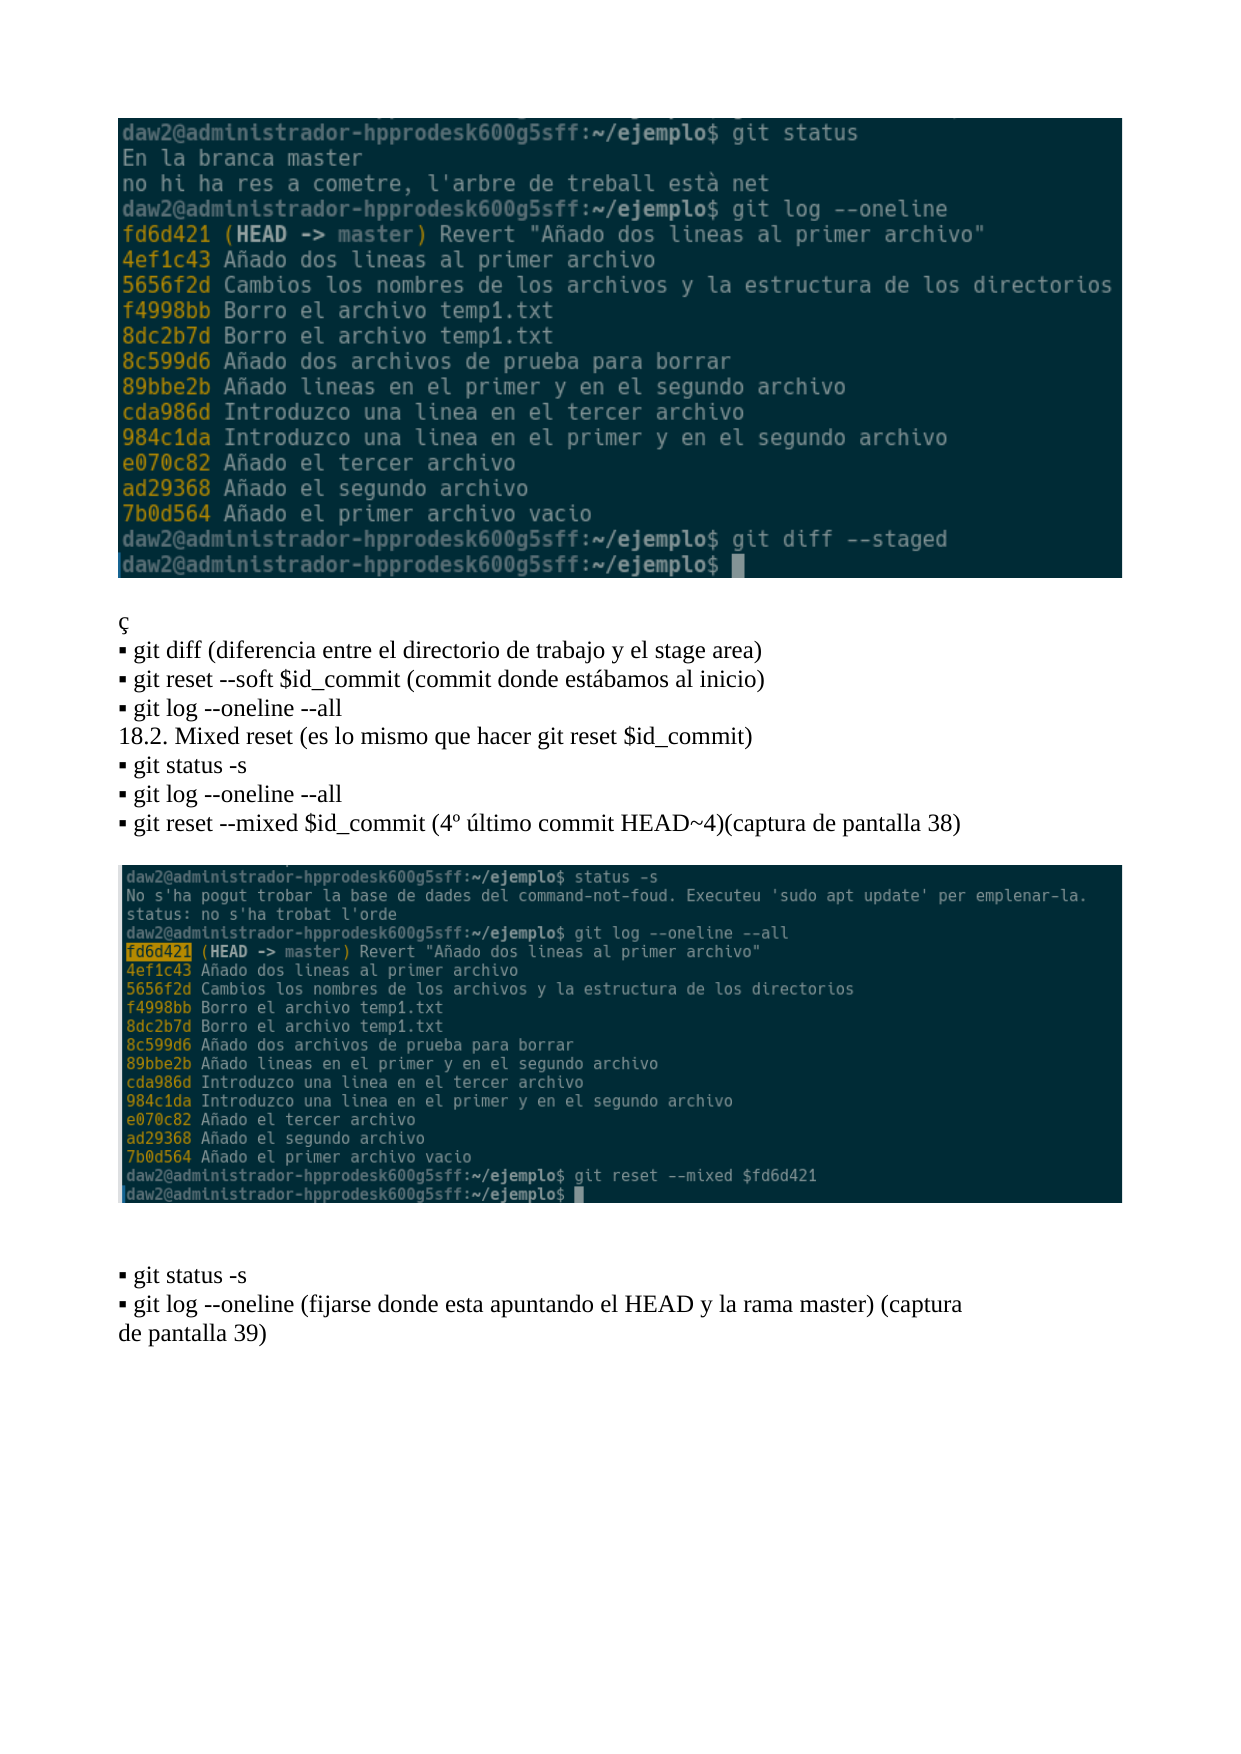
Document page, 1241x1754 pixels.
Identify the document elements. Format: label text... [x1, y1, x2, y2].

picture [123, 200, 133, 216]
picture [721, 408, 730, 419]
picture [632, 280, 641, 292]
picture [454, 331, 477, 343]
picture [614, 874, 619, 882]
picture [670, 179, 680, 191]
picture [595, 950, 601, 957]
picture [614, 1172, 619, 1181]
picture [162, 200, 171, 216]
picture [287, 986, 293, 994]
picture [491, 874, 499, 882]
picture [222, 927, 228, 938]
picture [567, 1098, 573, 1106]
picture [530, 357, 539, 369]
picture [175, 352, 184, 369]
picture [797, 230, 806, 246]
picture [203, 892, 207, 903]
picture [391, 179, 400, 191]
picture [365, 388, 374, 394]
picture [408, 871, 423, 885]
picture [505, 530, 527, 551]
picture [378, 560, 388, 576]
picture [538, 871, 545, 882]
picture [835, 128, 844, 140]
picture [325, 1001, 330, 1013]
picture [240, 179, 247, 191]
picture [390, 1060, 395, 1069]
picture [480, 530, 502, 546]
picture [327, 276, 336, 292]
picture [695, 403, 705, 419]
picture [123, 124, 133, 140]
picture [505, 179, 515, 191]
picture [340, 560, 349, 572]
picture [162, 454, 172, 470]
picture [708, 276, 717, 292]
picture [436, 1042, 442, 1050]
picture [149, 331, 158, 343]
picture [316, 378, 323, 394]
picture [847, 890, 852, 901]
picture [222, 892, 227, 904]
picture [510, 1191, 536, 1203]
picture [259, 1154, 265, 1162]
picture [238, 280, 247, 292]
picture [203, 1020, 218, 1031]
picture [491, 930, 499, 938]
picture [361, 1098, 367, 1106]
picture [658, 388, 666, 394]
picture [187, 327, 197, 343]
picture [759, 280, 768, 292]
picture [593, 563, 604, 568]
picture [473, 1042, 479, 1053]
picture [176, 429, 184, 445]
picture [296, 1062, 302, 1069]
picture [287, 1023, 293, 1031]
picture [306, 1042, 311, 1050]
picture [391, 509, 400, 521]
picture [221, 967, 227, 975]
picture [240, 1154, 246, 1162]
picture [682, 530, 693, 546]
picture [165, 1001, 171, 1013]
picture [389, 230, 401, 242]
picture [187, 302, 210, 318]
picture [594, 280, 603, 292]
picture [391, 352, 400, 369]
picture [442, 327, 450, 343]
picture [577, 1172, 582, 1184]
picture [494, 302, 501, 318]
picture [264, 352, 273, 369]
picture [286, 948, 305, 957]
picture [549, 1042, 554, 1050]
picture [467, 556, 477, 572]
picture [156, 927, 200, 938]
picture [340, 280, 349, 292]
picture [427, 967, 433, 975]
picture [454, 509, 463, 521]
picture [156, 1057, 172, 1069]
picture [416, 484, 425, 496]
picture [305, 1135, 311, 1145]
picture [326, 204, 337, 216]
text de pantalla 39) [118, 1318, 1122, 1347]
picture [1102, 280, 1111, 292]
picture [342, 927, 368, 938]
picture [875, 892, 880, 904]
picture [231, 1113, 237, 1125]
text ▪ git log --oneline (fijarse donde esta apuntando el HEAD y la rama master) (captura [118, 1289, 1122, 1318]
picture [305, 1188, 311, 1199]
picture [231, 964, 237, 975]
picture [505, 484, 514, 496]
picture [175, 255, 184, 267]
picture [251, 556, 261, 572]
picture [389, 967, 395, 978]
picture [340, 306, 349, 318]
picture [1002, 280, 1009, 292]
text ▪ git reset --soft $id_commit (commit donde estábamos al inicio) [118, 664, 1122, 693]
picture [581, 382, 591, 394]
picture [670, 382, 679, 394]
picture [124, 505, 133, 521]
picture [607, 556, 616, 573]
picture [632, 230, 641, 242]
picture [118, 865, 124, 1203]
picture [288, 911, 293, 919]
picture [403, 479, 412, 496]
picture [315, 874, 339, 885]
picture [658, 382, 666, 388]
picture [296, 1042, 302, 1050]
picture [547, 930, 555, 938]
picture [436, 1001, 442, 1013]
picture [176, 175, 184, 191]
picture [340, 204, 349, 216]
picture [784, 530, 794, 546]
picture [302, 280, 311, 292]
picture [543, 280, 552, 292]
picture [519, 357, 527, 368]
picture [187, 479, 197, 496]
picture [362, 1154, 367, 1162]
picture [400, 1002, 405, 1013]
picture [225, 276, 235, 292]
picture [173, 530, 223, 549]
picture [184, 894, 190, 901]
picture [156, 1188, 162, 1199]
picture [212, 930, 218, 938]
picture [581, 407, 591, 419]
picture [501, 1169, 506, 1184]
picture [224, 505, 247, 521]
picture [301, 124, 323, 140]
picture [510, 874, 536, 885]
picture [403, 331, 412, 343]
picture [975, 276, 984, 292]
picture [445, 1039, 451, 1050]
picture [785, 128, 793, 134]
picture [530, 124, 539, 140]
picture [607, 407, 615, 419]
picture [721, 378, 730, 394]
picture [1089, 280, 1098, 292]
picture [212, 1079, 218, 1087]
picture [505, 200, 527, 220]
picture [200, 149, 210, 165]
picture [137, 179, 146, 191]
picture [165, 1076, 171, 1087]
picture [343, 1135, 349, 1143]
picture [834, 230, 858, 242]
picture [671, 225, 679, 242]
picture [530, 407, 540, 419]
picture [643, 534, 681, 551]
picture [371, 1172, 377, 1181]
picture [174, 1095, 181, 1106]
picture [231, 1172, 237, 1181]
picture [671, 407, 679, 419]
picture [380, 1151, 386, 1162]
picture [467, 230, 476, 242]
picture [797, 433, 806, 445]
picture [721, 280, 730, 292]
picture [124, 302, 133, 318]
picture [427, 1188, 433, 1199]
picture [264, 179, 273, 191]
picture [744, 1169, 750, 1183]
picture [651, 1098, 657, 1106]
picture [557, 1060, 562, 1069]
picture [146, 1132, 153, 1143]
picture [441, 433, 451, 445]
picture [443, 458, 451, 470]
picture [540, 1042, 545, 1050]
picture [1051, 280, 1060, 292]
picture [810, 128, 819, 140]
picture [781, 986, 787, 994]
picture [403, 306, 412, 318]
picture [501, 927, 506, 941]
picture [716, 930, 722, 938]
picture [264, 378, 273, 394]
picture [202, 1039, 218, 1050]
picture [753, 983, 759, 994]
picture [494, 484, 501, 496]
picture [277, 930, 284, 938]
picture [287, 874, 293, 882]
picture [259, 964, 265, 975]
picture [937, 433, 946, 445]
picture [569, 124, 577, 140]
picture [556, 530, 565, 546]
picture [595, 874, 601, 882]
picture [718, 983, 722, 994]
picture [950, 280, 959, 292]
picture [222, 1076, 227, 1087]
picture [697, 986, 703, 994]
picture [378, 484, 387, 496]
picture [389, 911, 395, 919]
picture [670, 357, 679, 369]
picture [232, 1023, 237, 1031]
picture [122, 251, 147, 267]
picture [518, 327, 526, 343]
picture [305, 1079, 311, 1087]
picture [722, 357, 730, 369]
picture [754, 1169, 759, 1180]
picture [340, 128, 349, 140]
picture [669, 986, 675, 994]
picture [287, 890, 291, 901]
picture [124, 429, 133, 445]
picture [305, 927, 311, 938]
picture [136, 479, 146, 496]
picture [455, 871, 461, 882]
picture [455, 251, 463, 267]
picture [162, 175, 171, 191]
picture [570, 505, 578, 521]
picture [124, 225, 133, 242]
picture [380, 1039, 386, 1050]
picture [302, 331, 311, 343]
picture [252, 331, 260, 343]
picture [491, 1172, 499, 1181]
picture [415, 124, 452, 140]
picture [940, 892, 946, 904]
picture [837, 986, 843, 994]
picture [548, 1076, 554, 1087]
picture [276, 458, 285, 470]
picture [581, 225, 590, 242]
picture [417, 1135, 423, 1143]
picture [276, 331, 285, 343]
picture [556, 382, 565, 398]
picture [732, 554, 744, 578]
picture [212, 964, 218, 975]
picture [136, 128, 160, 140]
picture [391, 560, 401, 576]
picture [187, 505, 211, 521]
picture [454, 433, 464, 445]
picture [911, 230, 920, 242]
picture [259, 1023, 265, 1031]
picture [697, 1095, 703, 1106]
picture [353, 986, 358, 994]
picture [223, 1095, 227, 1106]
picture [568, 280, 578, 292]
picture [886, 276, 895, 292]
picture [1039, 276, 1047, 292]
picture [429, 509, 438, 521]
picture [352, 382, 362, 394]
picture [136, 403, 146, 419]
picture [287, 1006, 293, 1013]
picture [408, 1169, 423, 1184]
picture [505, 357, 514, 373]
picture [694, 534, 706, 546]
picture [289, 534, 298, 546]
picture [746, 179, 756, 191]
picture [983, 892, 1002, 904]
picture [657, 433, 667, 449]
picture [543, 327, 552, 343]
picture [576, 930, 582, 941]
picture [391, 534, 401, 551]
picture [618, 204, 630, 216]
picture [899, 429, 908, 445]
picture [124, 378, 133, 394]
picture [315, 1079, 320, 1087]
picture [149, 225, 158, 242]
picture [480, 331, 489, 347]
picture [532, 382, 539, 394]
picture [688, 950, 694, 957]
picture [202, 1151, 218, 1162]
picture [445, 1188, 451, 1199]
picture [379, 179, 387, 191]
picture [436, 1191, 442, 1199]
picture [259, 1135, 265, 1143]
picture [184, 1020, 190, 1031]
picture [258, 927, 274, 938]
picture [828, 894, 834, 901]
picture [251, 357, 260, 369]
picture [276, 530, 285, 546]
picture [746, 280, 756, 292]
picture [128, 1095, 134, 1106]
picture [849, 280, 857, 292]
picture [683, 407, 692, 419]
picture [200, 276, 209, 292]
picture [623, 1058, 627, 1068]
picture [399, 986, 405, 994]
picture [454, 230, 464, 242]
picture [389, 1169, 396, 1181]
picture [544, 429, 552, 445]
picture [352, 1042, 358, 1050]
picture [156, 1098, 162, 1106]
picture [342, 1188, 368, 1199]
picture [483, 890, 489, 901]
picture [464, 945, 470, 957]
picture [251, 458, 260, 470]
picture [530, 530, 539, 546]
picture [226, 429, 234, 445]
picture [128, 1079, 134, 1087]
picture [657, 407, 667, 419]
picture [886, 204, 895, 216]
picture [305, 871, 311, 882]
picture [543, 509, 552, 521]
picture [249, 1191, 255, 1199]
picture [445, 927, 451, 938]
picture [327, 255, 336, 267]
picture [684, 357, 692, 369]
picture [302, 458, 311, 470]
picture [593, 131, 604, 136]
picture [146, 1095, 153, 1106]
picture [474, 1079, 479, 1087]
picture [203, 1076, 208, 1087]
picture [333, 894, 339, 901]
picture [135, 302, 147, 318]
picture [162, 276, 171, 292]
picture [505, 124, 527, 144]
picture [408, 1154, 414, 1162]
picture [557, 927, 563, 941]
picture [861, 433, 870, 445]
picture [200, 378, 210, 394]
picture [556, 230, 565, 242]
picture [315, 433, 323, 445]
picture [530, 200, 539, 216]
picture [510, 930, 536, 941]
picture [352, 484, 362, 496]
picture [862, 230, 870, 241]
picture [632, 1098, 638, 1106]
picture [391, 458, 400, 470]
picture [365, 124, 374, 140]
picture [734, 382, 743, 394]
picture [124, 484, 133, 496]
text ▪ git log --oneline --all [118, 693, 1122, 721]
picture [464, 1079, 470, 1087]
picture [156, 1132, 162, 1143]
picture [556, 124, 565, 140]
picture [240, 871, 246, 882]
picture [567, 1057, 573, 1069]
picture [547, 1172, 555, 1181]
picture [464, 1154, 470, 1162]
picture [146, 1079, 153, 1087]
picture [264, 454, 273, 470]
picture [212, 874, 218, 882]
picture [270, 1151, 274, 1162]
picture [249, 1172, 255, 1181]
picture [530, 306, 540, 318]
picture [797, 378, 806, 394]
picture [480, 124, 502, 140]
picture [377, 225, 387, 242]
picture [501, 871, 506, 885]
picture [200, 175, 209, 191]
picture [657, 352, 667, 369]
picture [442, 378, 450, 394]
picture [556, 509, 565, 521]
picture [479, 276, 489, 292]
picture [325, 1020, 329, 1031]
picture [251, 255, 260, 267]
picture [504, 382, 515, 394]
picture [446, 1169, 451, 1180]
picture [543, 179, 553, 191]
picture [302, 407, 311, 419]
picture [505, 226, 513, 242]
picture [632, 378, 641, 394]
picture [569, 403, 577, 419]
picture [438, 1095, 442, 1106]
picture [162, 302, 171, 318]
picture [404, 230, 412, 242]
picture [481, 382, 489, 394]
picture [378, 302, 387, 318]
picture [530, 556, 539, 572]
picture [301, 556, 323, 572]
picture [467, 407, 476, 419]
picture [621, 357, 628, 369]
picture [492, 1079, 498, 1087]
picture [454, 534, 463, 546]
picture [575, 1187, 583, 1203]
picture [632, 255, 641, 267]
picture [276, 556, 285, 572]
picture [494, 327, 501, 343]
picture [688, 983, 694, 994]
picture [212, 945, 218, 957]
picture [371, 1023, 395, 1034]
picture [276, 357, 285, 369]
picture [127, 943, 191, 961]
picture [893, 894, 899, 901]
picture [505, 407, 514, 419]
picture [823, 530, 831, 546]
picture [147, 911, 153, 919]
picture [371, 964, 375, 975]
picture [494, 230, 501, 242]
picture [773, 986, 778, 994]
picture [403, 382, 412, 394]
picture [748, 530, 755, 546]
picture [184, 1098, 190, 1106]
picture [913, 429, 920, 445]
picture [324, 967, 330, 975]
picture [376, 1004, 395, 1016]
picture [790, 1169, 796, 1181]
picture [759, 175, 768, 191]
picture [221, 945, 227, 957]
picture [343, 1023, 349, 1031]
picture [265, 433, 273, 445]
picture [391, 407, 400, 419]
picture [162, 403, 171, 419]
picture [510, 1172, 536, 1184]
picture [632, 930, 638, 941]
picture [643, 560, 681, 576]
picture [162, 556, 223, 575]
picture [222, 871, 228, 882]
picture [759, 230, 768, 242]
picture [259, 890, 264, 901]
picture [810, 1169, 815, 1181]
picture [607, 276, 616, 292]
picture [354, 153, 362, 165]
picture [328, 149, 336, 165]
picture [203, 927, 209, 938]
picture [875, 433, 882, 445]
picture [939, 230, 946, 242]
picture [203, 1001, 209, 1013]
picture [149, 276, 158, 292]
text ▪ git log --oneline --all [118, 779, 1122, 808]
picture [734, 429, 743, 445]
picture [543, 560, 552, 572]
picture [607, 251, 616, 267]
picture [835, 382, 844, 394]
picture [174, 964, 182, 975]
picture [162, 149, 171, 165]
picture [467, 484, 476, 496]
picture [492, 509, 501, 521]
picture [605, 983, 609, 994]
picture [419, 225, 424, 246]
picture [619, 225, 628, 242]
picture [773, 382, 781, 394]
picture [267, 948, 274, 956]
picture [297, 1023, 302, 1031]
picture [874, 534, 882, 546]
picture [306, 1116, 311, 1125]
picture [594, 179, 603, 191]
picture [175, 1020, 181, 1031]
picture [389, 871, 396, 882]
picture [404, 534, 412, 546]
picture [587, 1170, 591, 1181]
picture [276, 509, 285, 521]
picture [505, 458, 514, 470]
picture [950, 230, 959, 242]
picture [268, 967, 274, 975]
picture [547, 1191, 555, 1199]
picture [315, 327, 323, 343]
picture [278, 908, 283, 918]
picture [315, 986, 321, 994]
picture [124, 327, 146, 343]
picture [378, 280, 387, 292]
picture [633, 1057, 638, 1069]
picture [913, 200, 920, 216]
picture [695, 382, 705, 394]
picture [202, 1113, 209, 1124]
picture [156, 983, 162, 994]
picture [251, 403, 259, 419]
picture [454, 204, 463, 216]
picture [352, 357, 362, 369]
picture [315, 302, 323, 318]
picture [123, 556, 133, 572]
picture [708, 230, 718, 242]
picture [405, 357, 412, 369]
picture [137, 1020, 143, 1031]
picture [231, 930, 237, 938]
picture [799, 530, 806, 546]
picture [367, 505, 374, 521]
picture [378, 458, 387, 470]
picture [340, 484, 349, 496]
picture [231, 1039, 237, 1050]
picture [518, 484, 527, 496]
picture [455, 1077, 460, 1087]
picture [427, 871, 433, 882]
picture [149, 378, 159, 394]
picture [811, 230, 819, 242]
picture [467, 124, 477, 140]
picture [146, 1023, 153, 1031]
picture [400, 967, 405, 975]
picture [361, 967, 367, 975]
picture [156, 1039, 162, 1050]
picture [661, 986, 666, 994]
picture [352, 458, 362, 470]
picture [165, 1132, 171, 1143]
picture [378, 128, 388, 144]
picture [162, 378, 185, 394]
picture [594, 255, 603, 267]
picture [568, 433, 578, 449]
picture [240, 927, 246, 938]
picture [734, 230, 743, 242]
picture [408, 945, 414, 957]
picture [187, 378, 197, 394]
picture [367, 357, 374, 369]
picture [399, 1098, 405, 1106]
picture [221, 1154, 227, 1162]
picture [136, 357, 146, 369]
picture [1026, 280, 1035, 292]
picture [809, 986, 815, 994]
picture [164, 1169, 200, 1183]
picture [820, 986, 825, 994]
picture [251, 382, 260, 394]
picture [454, 458, 463, 470]
picture [324, 1135, 330, 1143]
picture [371, 874, 377, 882]
picture [315, 1098, 321, 1106]
picture [784, 382, 793, 394]
picture [251, 200, 261, 216]
picture [269, 1132, 273, 1143]
picture [429, 175, 438, 191]
picture [380, 908, 386, 919]
picture [315, 930, 339, 941]
picture [568, 255, 578, 267]
picture [146, 983, 153, 994]
picture [455, 950, 461, 957]
picture [529, 1042, 535, 1050]
picture [492, 458, 501, 470]
picture [327, 407, 336, 419]
picture [607, 357, 616, 369]
picture [326, 560, 337, 572]
picture [417, 429, 425, 445]
picture [315, 1172, 339, 1184]
picture [315, 1135, 321, 1143]
picture [557, 1188, 563, 1203]
picture [187, 429, 197, 445]
picture [797, 124, 806, 140]
picture [149, 454, 158, 470]
picture [354, 509, 362, 521]
picture [380, 1169, 386, 1181]
picture [682, 556, 692, 572]
picture [480, 175, 489, 191]
picture [377, 509, 388, 521]
picture [538, 927, 545, 938]
picture [289, 429, 298, 445]
picture [287, 1098, 293, 1106]
picture [276, 382, 285, 394]
picture [436, 894, 442, 901]
picture [427, 890, 433, 901]
picture [175, 505, 184, 521]
picture [494, 378, 501, 394]
picture [137, 930, 154, 938]
picture [276, 124, 285, 140]
picture [595, 1170, 600, 1181]
picture [734, 534, 743, 551]
picture [430, 433, 438, 445]
picture [289, 204, 298, 216]
picture [759, 200, 768, 216]
picture [549, 1061, 554, 1069]
picture [607, 175, 616, 191]
picture [594, 357, 603, 373]
picture [442, 357, 450, 369]
picture [277, 1172, 284, 1181]
picture [251, 153, 260, 165]
picture [161, 530, 171, 546]
picture [333, 1132, 339, 1143]
picture [371, 930, 377, 938]
picture [289, 128, 298, 140]
picture [164, 1188, 200, 1201]
picture [287, 1114, 292, 1125]
picture [173, 200, 223, 219]
picture [699, 1170, 703, 1181]
picture [884, 889, 890, 901]
picture [343, 908, 347, 919]
picture [162, 225, 185, 242]
picture [443, 509, 450, 521]
picture [128, 1057, 134, 1069]
picture [886, 433, 895, 445]
picture [822, 429, 832, 445]
picture [296, 911, 302, 919]
picture [886, 530, 895, 546]
picture [824, 230, 831, 242]
picture [594, 230, 603, 242]
picture [187, 403, 209, 419]
picture [416, 967, 424, 975]
picture [483, 964, 488, 975]
picture [645, 255, 654, 267]
picture [165, 1039, 171, 1050]
picture [645, 175, 654, 191]
picture [184, 1001, 191, 1013]
picture [238, 560, 247, 572]
picture [231, 874, 237, 882]
picture [315, 911, 321, 919]
picture [429, 382, 438, 394]
picture [801, 983, 805, 994]
picture [454, 179, 463, 191]
picture [174, 1076, 181, 1087]
picture [660, 889, 666, 901]
picture [734, 204, 743, 220]
picture [556, 556, 565, 572]
picture [583, 280, 590, 292]
picture [899, 200, 908, 216]
picture [209, 1057, 217, 1069]
picture [492, 280, 502, 292]
picture [605, 871, 609, 882]
picture [823, 124, 831, 140]
picture [213, 179, 222, 191]
picture [716, 945, 720, 957]
picture [480, 255, 489, 271]
picture [203, 1169, 209, 1181]
picture [251, 429, 260, 445]
picture [415, 530, 452, 546]
picture [783, 1170, 787, 1181]
picture [231, 1191, 237, 1199]
picture [137, 1057, 143, 1069]
picture [302, 306, 311, 318]
picture [583, 433, 590, 445]
picture [568, 230, 578, 242]
picture [380, 1098, 386, 1106]
picture [427, 1042, 433, 1050]
picture [174, 983, 181, 994]
picture [530, 331, 539, 343]
picture [175, 403, 184, 419]
picture [326, 534, 337, 546]
picture [258, 871, 274, 882]
picture [156, 1076, 162, 1087]
picture [306, 1098, 311, 1106]
picture [353, 251, 361, 267]
picture [184, 1076, 190, 1087]
picture [683, 382, 692, 398]
picture [342, 871, 368, 882]
picture [441, 484, 451, 496]
picture [538, 892, 563, 901]
picture [212, 986, 228, 994]
picture [287, 930, 293, 938]
picture [315, 1002, 319, 1012]
picture [607, 200, 616, 218]
picture [127, 1169, 134, 1181]
picture [128, 1135, 134, 1143]
picture [137, 153, 146, 165]
picture [430, 280, 438, 292]
picture [595, 927, 600, 938]
picture [429, 458, 438, 470]
picture [643, 128, 680, 144]
picture [203, 1095, 208, 1106]
picture [203, 871, 209, 882]
picture [408, 1188, 423, 1203]
picture [427, 1098, 433, 1106]
picture [340, 153, 349, 165]
picture [518, 302, 526, 318]
picture [259, 1039, 265, 1050]
picture [708, 124, 718, 144]
picture [725, 1098, 731, 1106]
picture [633, 175, 641, 191]
picture [137, 1191, 154, 1199]
picture [201, 225, 209, 242]
picture [268, 1079, 274, 1087]
picture [268, 1042, 274, 1050]
picture [494, 179, 501, 191]
picture [505, 556, 527, 576]
picture [136, 276, 146, 292]
picture [539, 1098, 545, 1106]
picture [249, 874, 255, 882]
picture [327, 179, 336, 191]
picture [324, 986, 340, 994]
picture [418, 1042, 423, 1050]
picture [221, 1135, 227, 1143]
picture [520, 1039, 526, 1050]
picture [378, 327, 387, 343]
picture [568, 1042, 573, 1050]
picture [314, 179, 323, 191]
picture [276, 255, 285, 267]
picture [175, 458, 184, 470]
picture [391, 433, 400, 445]
picture [250, 280, 261, 292]
picture [696, 175, 704, 191]
picture [162, 327, 171, 343]
picture [586, 871, 591, 882]
picture [710, 403, 717, 419]
picture [136, 560, 160, 572]
picture [334, 1154, 339, 1162]
picture [502, 1079, 507, 1087]
picture [175, 302, 184, 318]
picture [695, 230, 705, 242]
picture [569, 200, 577, 216]
picture [124, 276, 133, 292]
picture [378, 357, 387, 369]
picture [447, 890, 451, 901]
picture [482, 1098, 498, 1106]
picture [481, 454, 488, 470]
picture [264, 534, 273, 546]
picture [278, 276, 285, 292]
picture [416, 357, 425, 369]
picture [302, 433, 311, 445]
picture [380, 871, 386, 882]
picture [371, 1191, 377, 1199]
picture [873, 204, 882, 216]
picture [269, 1057, 274, 1069]
picture [378, 407, 387, 419]
picture [258, 1188, 274, 1199]
picture [538, 1169, 545, 1181]
picture [623, 930, 629, 938]
picture [353, 280, 362, 292]
picture [222, 1023, 227, 1031]
picture [302, 509, 311, 521]
picture [436, 1154, 442, 1162]
picture [543, 534, 552, 546]
picture [441, 407, 451, 419]
picture [418, 1020, 423, 1031]
picture [399, 1079, 405, 1087]
picture [542, 225, 553, 242]
picture [127, 964, 144, 975]
picture [313, 230, 325, 240]
picture [361, 986, 367, 994]
picture [137, 1042, 143, 1050]
picture [567, 986, 573, 994]
picture [224, 352, 247, 369]
picture [305, 1169, 311, 1181]
picture [399, 1188, 405, 1199]
picture [156, 1001, 162, 1013]
picture [124, 352, 133, 369]
picture [136, 505, 171, 521]
picture [365, 230, 374, 242]
picture [365, 484, 374, 500]
picture [378, 534, 388, 551]
picture [147, 964, 153, 975]
picture [224, 251, 247, 267]
picture [222, 1169, 228, 1181]
picture [725, 930, 731, 938]
picture [492, 407, 502, 419]
picture [238, 225, 248, 242]
picture [937, 280, 946, 292]
picture [607, 124, 616, 141]
picture [797, 280, 806, 292]
picture [467, 382, 476, 398]
picture [226, 200, 247, 216]
picture [670, 948, 675, 957]
picture [583, 255, 590, 267]
picture [372, 911, 377, 919]
picture [685, 230, 692, 242]
picture [480, 556, 502, 572]
picture [264, 128, 273, 140]
picture [354, 306, 362, 318]
picture [187, 454, 197, 470]
picture [323, 948, 330, 957]
picture [784, 433, 794, 449]
picture [669, 1098, 675, 1106]
picture [633, 889, 638, 901]
picture [297, 1154, 302, 1162]
picture [314, 357, 324, 369]
picture [848, 128, 857, 140]
picture [222, 1004, 227, 1013]
picture [467, 454, 476, 470]
picture [618, 560, 630, 572]
picture [174, 1113, 181, 1125]
picture [717, 1098, 722, 1106]
picture [734, 128, 743, 144]
picture [467, 433, 476, 445]
picture [340, 382, 349, 394]
picture [494, 255, 501, 267]
picture [480, 306, 489, 322]
picture [301, 200, 323, 216]
picture [759, 382, 768, 394]
picture [305, 949, 311, 957]
picture [900, 230, 908, 242]
picture [137, 1095, 143, 1106]
picture [225, 327, 247, 343]
picture [149, 251, 158, 267]
picture [326, 128, 337, 140]
picture [365, 530, 374, 546]
picture [340, 407, 349, 419]
picture [123, 454, 147, 470]
picture [455, 1188, 461, 1199]
picture [694, 204, 706, 216]
picture [264, 251, 273, 267]
picture [343, 983, 349, 994]
picture [632, 556, 640, 576]
picture [136, 378, 146, 394]
picture [128, 1113, 144, 1125]
picture [371, 1079, 377, 1087]
picture [511, 967, 517, 975]
picture [501, 1188, 506, 1203]
picture [399, 871, 405, 882]
picture [340, 331, 349, 343]
picture [530, 280, 539, 292]
picture [467, 200, 476, 216]
picture [479, 357, 489, 369]
picture [547, 874, 555, 882]
picture [903, 890, 908, 901]
picture [530, 175, 539, 191]
picture [800, 889, 806, 901]
picture [186, 251, 198, 267]
picture [127, 871, 134, 882]
picture [481, 505, 489, 521]
picture [454, 407, 464, 419]
picture [227, 227, 232, 246]
picture [314, 255, 324, 267]
picture [698, 948, 703, 957]
picture [327, 433, 336, 445]
picture [333, 967, 339, 975]
picture [296, 894, 302, 901]
picture [321, 1154, 330, 1162]
picture [184, 964, 190, 975]
picture [302, 153, 311, 165]
picture [621, 251, 628, 267]
picture [259, 1098, 265, 1106]
picture [184, 983, 190, 994]
picture [367, 251, 374, 267]
picture [530, 433, 540, 445]
picture [136, 204, 160, 216]
picture [623, 986, 629, 994]
picture [763, 930, 769, 938]
picture [614, 1098, 619, 1109]
picture [455, 967, 461, 975]
picture [156, 871, 200, 882]
picture [810, 433, 819, 445]
picture [123, 530, 160, 546]
picture [632, 530, 640, 551]
picture [232, 1098, 237, 1106]
picture [391, 1114, 395, 1125]
picture [334, 1116, 339, 1125]
picture [315, 479, 323, 496]
picture [380, 1079, 386, 1087]
picture [342, 1169, 368, 1181]
picture [400, 1020, 404, 1031]
picture [404, 204, 412, 216]
picture [683, 433, 692, 445]
picture [389, 983, 395, 994]
picture [643, 204, 681, 220]
picture [407, 1060, 418, 1069]
picture [596, 429, 629, 445]
picture [467, 530, 476, 546]
picture [200, 352, 209, 369]
picture [408, 1098, 414, 1106]
picture [315, 153, 323, 165]
picture [136, 1001, 144, 1013]
picture [404, 560, 412, 572]
picture [436, 945, 450, 957]
picture [221, 1118, 227, 1125]
text 18.2. Mixed reset (es lo mismo que hacer git reset $id_commit) [118, 721, 1122, 750]
picture [391, 484, 400, 496]
picture [683, 179, 692, 191]
picture [694, 560, 706, 572]
picture [581, 509, 590, 521]
picture [454, 306, 477, 318]
picture [491, 1191, 499, 1199]
picture [128, 1151, 134, 1162]
picture [289, 560, 298, 572]
picture [543, 403, 552, 419]
picture [315, 945, 321, 957]
picture [367, 458, 374, 470]
picture [391, 382, 400, 394]
picture [651, 986, 657, 994]
picture [861, 280, 870, 292]
picture [539, 989, 544, 997]
picture [727, 946, 731, 957]
picture [251, 530, 261, 546]
picture [289, 280, 298, 292]
picture [251, 225, 287, 242]
picture [473, 1060, 478, 1069]
picture [187, 276, 197, 292]
picture [264, 505, 273, 521]
picture [467, 352, 476, 369]
picture [623, 948, 627, 959]
picture [166, 1095, 171, 1106]
picture [614, 890, 619, 901]
picture [221, 1062, 227, 1069]
picture [165, 967, 171, 975]
picture [240, 1188, 246, 1199]
picture [365, 175, 374, 191]
picture [200, 479, 209, 496]
picture [265, 306, 273, 318]
picture [258, 1169, 274, 1181]
picture [899, 534, 908, 546]
picture [240, 1023, 246, 1031]
picture [569, 175, 577, 191]
picture [455, 1042, 461, 1050]
picture [124, 179, 133, 191]
picture [682, 200, 692, 216]
picture [136, 225, 146, 242]
picture [937, 530, 946, 546]
text ▪ git status -s [118, 1260, 1122, 1289]
picture [641, 1095, 647, 1106]
picture [372, 1135, 377, 1143]
picture [302, 251, 311, 267]
picture [240, 1098, 246, 1106]
picture [399, 890, 405, 901]
picture [389, 1042, 395, 1050]
picture [365, 433, 374, 445]
picture [924, 204, 933, 216]
picture [465, 967, 470, 975]
picture [251, 509, 260, 521]
picture [1033, 894, 1039, 901]
picture [404, 128, 412, 140]
picture [633, 948, 638, 957]
picture [340, 534, 349, 546]
picture [231, 893, 237, 901]
picture [297, 1004, 302, 1013]
picture [296, 1135, 302, 1143]
picture [127, 1188, 134, 1199]
picture [405, 458, 412, 470]
picture [576, 1079, 582, 1087]
picture [492, 945, 498, 957]
picture [618, 128, 630, 140]
picture [187, 352, 197, 369]
picture [408, 1042, 414, 1053]
picture [212, 911, 218, 919]
picture [231, 1058, 237, 1069]
picture [642, 983, 647, 994]
picture [658, 280, 666, 292]
picture [200, 251, 209, 267]
picture [314, 407, 323, 419]
picture [556, 200, 565, 216]
picture [333, 1060, 338, 1069]
picture [621, 276, 628, 292]
picture [361, 1079, 367, 1087]
picture [240, 1079, 246, 1087]
picture [265, 331, 273, 343]
picture [362, 1002, 367, 1013]
picture [454, 560, 463, 572]
picture [138, 908, 143, 918]
picture [391, 204, 401, 220]
picture [651, 893, 657, 901]
picture [924, 534, 934, 546]
picture [585, 986, 591, 994]
picture [708, 200, 718, 220]
picture [324, 1039, 330, 1050]
picture [174, 1039, 181, 1050]
picture [240, 967, 246, 975]
picture [632, 357, 641, 369]
picture [249, 908, 255, 919]
picture [146, 1039, 153, 1050]
picture [680, 1098, 685, 1106]
picture [697, 357, 705, 369]
picture [128, 1039, 134, 1050]
picture [544, 255, 552, 267]
picture [343, 1076, 347, 1087]
picture [645, 280, 654, 292]
picture [203, 964, 209, 974]
picture [557, 1169, 563, 1183]
picture [797, 204, 806, 216]
picture [324, 908, 329, 919]
picture [224, 378, 247, 394]
picture [187, 225, 197, 242]
picture [128, 983, 134, 994]
picture [324, 1079, 330, 1087]
picture [506, 251, 540, 267]
picture [224, 479, 247, 496]
picture [352, 1118, 358, 1125]
picture [734, 407, 743, 419]
picture [810, 280, 819, 292]
picture [683, 280, 692, 297]
picture [467, 505, 476, 521]
picture [669, 930, 675, 938]
picture [619, 407, 629, 419]
picture [593, 207, 604, 212]
picture [173, 124, 223, 143]
picture [327, 357, 336, 369]
picture [340, 433, 349, 445]
picture [276, 306, 285, 318]
picture [380, 1113, 385, 1125]
picture [465, 1098, 470, 1106]
picture [436, 930, 442, 938]
picture [721, 230, 730, 242]
picture [226, 403, 234, 419]
picture [578, 1095, 582, 1106]
picture [238, 128, 247, 140]
picture [231, 983, 237, 994]
picture [203, 911, 208, 919]
picture [362, 1116, 367, 1125]
picture [493, 1042, 498, 1050]
picture [772, 1169, 777, 1179]
picture [175, 327, 185, 343]
picture [352, 1154, 358, 1162]
picture [441, 280, 451, 292]
picture [735, 890, 740, 901]
picture [595, 407, 603, 419]
picture [338, 230, 362, 242]
picture [633, 407, 641, 419]
picture [530, 509, 540, 521]
picture [518, 382, 527, 394]
picture [708, 556, 717, 576]
picture [441, 255, 451, 267]
picture [259, 911, 265, 919]
picture [340, 509, 349, 525]
picture [365, 306, 374, 318]
picture [725, 986, 731, 994]
picture [324, 1098, 330, 1106]
picture [380, 1060, 386, 1072]
picture [962, 230, 971, 242]
picture [203, 1188, 209, 1199]
picture [429, 357, 438, 369]
picture [708, 179, 717, 191]
picture [682, 124, 692, 140]
picture [165, 1020, 172, 1031]
picture [238, 153, 247, 165]
picture [212, 1191, 218, 1199]
picture [137, 1172, 154, 1181]
picture [276, 200, 285, 216]
picture [305, 908, 311, 919]
picture [146, 1001, 153, 1013]
picture [371, 1098, 377, 1106]
picture [251, 484, 260, 496]
picture [479, 230, 489, 242]
picture [226, 556, 235, 572]
picture [361, 894, 367, 901]
picture [200, 433, 210, 445]
picture [225, 153, 235, 165]
picture [137, 1132, 143, 1143]
picture [288, 153, 299, 165]
picture [505, 509, 514, 521]
picture [378, 433, 387, 445]
picture [365, 382, 373, 388]
picture [202, 1057, 209, 1068]
picture [465, 986, 470, 994]
picture [353, 1076, 357, 1087]
picture [380, 927, 386, 938]
picture [405, 509, 412, 521]
picture [835, 433, 844, 445]
picture [399, 1169, 405, 1181]
picture [128, 889, 134, 901]
picture [287, 1154, 293, 1165]
picture [162, 124, 171, 140]
text ç [118, 606, 1122, 635]
picture [339, 179, 362, 191]
picture [277, 1191, 284, 1199]
picture [594, 382, 603, 394]
picture [165, 911, 171, 919]
picture [924, 276, 933, 292]
picture [567, 950, 573, 957]
picture [543, 357, 553, 369]
picture [990, 276, 997, 292]
picture [264, 204, 273, 216]
picture [157, 964, 162, 975]
picture [416, 403, 425, 419]
picture [137, 1151, 162, 1162]
picture [437, 967, 442, 975]
picture [156, 1113, 171, 1125]
picture [614, 986, 619, 994]
picture [416, 306, 425, 318]
picture [822, 382, 832, 394]
picture [454, 280, 463, 292]
picture [899, 280, 908, 292]
picture [645, 230, 654, 242]
picture [365, 331, 374, 343]
picture [557, 1042, 563, 1050]
picture [427, 986, 433, 994]
picture [632, 124, 640, 144]
picture [695, 433, 705, 445]
picture [238, 407, 247, 419]
picture [315, 505, 323, 521]
picture [576, 889, 582, 901]
picture [408, 1079, 414, 1087]
picture [543, 204, 552, 216]
picture [408, 927, 423, 941]
picture [455, 986, 461, 994]
picture [174, 1001, 181, 1013]
picture [643, 946, 647, 957]
picture [727, 1170, 731, 1181]
picture [569, 530, 577, 546]
picture [583, 179, 590, 191]
picture [276, 407, 285, 419]
picture [354, 331, 362, 343]
picture [442, 302, 450, 318]
picture [618, 534, 630, 546]
picture [249, 1076, 255, 1087]
picture [605, 1060, 610, 1069]
picture [759, 433, 768, 445]
picture [455, 927, 461, 938]
picture [124, 149, 133, 165]
picture [389, 927, 396, 938]
picture [455, 1169, 460, 1181]
picture [650, 948, 661, 956]
picture [748, 124, 755, 140]
picture [619, 179, 628, 191]
picture [149, 352, 158, 369]
picture [1078, 276, 1086, 292]
picture [156, 1020, 162, 1031]
picture [759, 124, 768, 140]
picture [427, 1169, 433, 1181]
picture [415, 556, 452, 572]
picture [276, 433, 285, 445]
picture [277, 1060, 282, 1069]
picture [302, 484, 311, 496]
picture [593, 537, 604, 542]
picture [124, 407, 133, 419]
picture [365, 407, 374, 419]
picture [175, 276, 184, 292]
picture [378, 204, 388, 220]
picture [468, 179, 476, 191]
picture [632, 200, 640, 220]
picture [772, 276, 780, 292]
text ▪ git status -s [118, 750, 1122, 779]
picture [835, 280, 844, 292]
picture [221, 1042, 227, 1050]
picture [378, 255, 387, 267]
picture [543, 302, 552, 318]
picture [483, 1042, 489, 1050]
picture [287, 1079, 293, 1087]
picture [365, 556, 374, 572]
picture [231, 1151, 237, 1162]
picture [1065, 280, 1073, 292]
picture [483, 983, 489, 994]
picture [708, 357, 717, 369]
picture [480, 479, 489, 496]
picture [327, 382, 336, 394]
picture [924, 433, 933, 445]
picture [137, 983, 143, 994]
picture [441, 225, 452, 242]
picture [163, 251, 171, 267]
picture [149, 479, 158, 496]
picture [518, 276, 526, 292]
picture [214, 153, 222, 165]
picture [276, 484, 285, 496]
picture [166, 983, 171, 994]
picture [886, 230, 895, 242]
picture [251, 124, 261, 140]
picture [380, 1188, 386, 1199]
picture [249, 1095, 255, 1106]
picture [623, 1098, 629, 1106]
picture [314, 1154, 321, 1162]
picture [543, 128, 552, 140]
picture [785, 200, 793, 216]
picture [230, 945, 247, 957]
picture [427, 1079, 433, 1087]
picture [352, 889, 358, 901]
picture [165, 1151, 171, 1162]
picture [128, 1020, 134, 1031]
picture [391, 128, 401, 144]
picture [128, 1001, 134, 1013]
picture [445, 871, 451, 882]
picture [540, 1060, 545, 1072]
picture [823, 276, 831, 292]
picture [810, 204, 819, 220]
picture [391, 276, 426, 292]
picture [162, 352, 171, 369]
picture [492, 433, 502, 445]
picture [137, 874, 154, 882]
picture [569, 556, 577, 572]
picture [436, 1020, 441, 1031]
picture [538, 1188, 545, 1199]
picture [315, 1191, 339, 1203]
picture [175, 153, 184, 165]
picture [175, 890, 179, 900]
picture [231, 1132, 237, 1143]
picture [249, 986, 255, 994]
picture [221, 1188, 227, 1199]
picture [259, 1079, 265, 1087]
picture [455, 1098, 461, 1109]
picture [361, 911, 367, 919]
picture [340, 454, 349, 470]
picture [264, 479, 273, 496]
picture [734, 179, 743, 191]
picture [418, 1002, 423, 1013]
picture [238, 433, 247, 445]
picture [687, 1172, 695, 1181]
picture [937, 204, 946, 216]
picture [688, 889, 694, 901]
picture [162, 479, 171, 496]
picture [226, 530, 247, 546]
picture [679, 930, 685, 938]
picture [287, 1191, 293, 1199]
picture [156, 908, 161, 919]
picture [136, 429, 171, 445]
picture [721, 433, 731, 445]
picture [556, 352, 566, 369]
picture [315, 1021, 321, 1031]
picture [911, 534, 921, 551]
picture [302, 352, 311, 369]
picture [530, 1079, 535, 1087]
picture [785, 134, 793, 140]
picture [184, 1039, 190, 1050]
picture [708, 382, 717, 394]
picture [392, 302, 400, 318]
picture [651, 1170, 656, 1181]
picture [315, 967, 320, 975]
picture [416, 331, 425, 343]
picture [416, 255, 425, 267]
picture [595, 1062, 601, 1069]
picture [520, 1079, 526, 1087]
picture [810, 530, 819, 546]
picture [289, 403, 298, 419]
picture [399, 927, 405, 938]
picture [240, 1135, 246, 1143]
picture [772, 433, 781, 445]
picture [774, 927, 778, 938]
picture [763, 1169, 769, 1181]
picture [557, 871, 563, 885]
picture [315, 454, 323, 470]
picture [200, 454, 209, 470]
picture [786, 280, 794, 292]
picture [791, 893, 797, 901]
picture [861, 204, 870, 216]
picture [137, 1076, 143, 1087]
picture [203, 1132, 218, 1143]
picture [212, 1098, 218, 1106]
picture [361, 1135, 367, 1143]
picture [301, 530, 323, 546]
picture [748, 200, 755, 216]
picture [209, 1113, 217, 1125]
picture [184, 1132, 190, 1143]
picture [454, 128, 463, 140]
picture [694, 128, 706, 140]
picture [149, 302, 158, 318]
picture [708, 530, 717, 550]
picture [688, 930, 694, 938]
picture [232, 1079, 237, 1087]
picture [607, 530, 616, 548]
picture [392, 327, 400, 343]
picture [240, 1042, 246, 1050]
picture [264, 153, 273, 165]
picture [1071, 894, 1077, 901]
picture [633, 433, 641, 445]
picture [127, 927, 134, 938]
picture [427, 927, 433, 938]
picture [249, 930, 255, 938]
picture [389, 1188, 396, 1199]
picture [362, 1020, 367, 1031]
picture [200, 327, 209, 343]
picture [174, 1151, 191, 1162]
picture [837, 892, 843, 904]
picture [226, 124, 235, 140]
picture [456, 484, 463, 496]
picture [604, 1098, 610, 1106]
picture [240, 890, 246, 901]
picture [389, 1132, 395, 1143]
picture [548, 1098, 554, 1106]
picture [415, 200, 452, 216]
picture [436, 874, 442, 882]
picture [264, 560, 273, 572]
picture [264, 276, 273, 292]
picture [501, 1042, 507, 1050]
picture [480, 200, 502, 216]
picture [277, 874, 284, 882]
picture [365, 200, 374, 216]
picture [361, 945, 366, 957]
picture [431, 403, 438, 419]
picture [511, 986, 517, 994]
picture [1013, 280, 1023, 292]
picture [436, 1172, 442, 1181]
picture [268, 1098, 274, 1106]
picture [174, 1132, 181, 1143]
picture [811, 378, 819, 394]
picture [156, 1169, 162, 1181]
picture [568, 357, 578, 369]
picture [289, 179, 298, 191]
text ▪ git diff (diferencia entre el directorio de trabajo y el stage area) [118, 635, 1122, 664]
picture [924, 225, 933, 242]
picture [619, 382, 629, 394]
picture [302, 378, 311, 394]
picture [224, 454, 247, 470]
picture [212, 1172, 218, 1181]
picture [240, 1169, 246, 1181]
picture [175, 479, 184, 496]
picture [225, 302, 247, 318]
picture [759, 530, 768, 546]
picture [251, 179, 260, 191]
picture [772, 225, 780, 242]
picture [391, 255, 400, 267]
picture [502, 1098, 507, 1106]
text ▪ git reset --mixed $id_commit (4º último commit HEAD~4)(captura de pantalla 38) [118, 808, 1122, 836]
picture [1015, 894, 1021, 901]
picture [252, 306, 260, 318]
picture [265, 407, 273, 419]
picture [146, 1057, 153, 1069]
picture [505, 433, 514, 445]
picture [184, 1057, 191, 1069]
picture [403, 255, 412, 267]
picture [149, 407, 158, 419]
